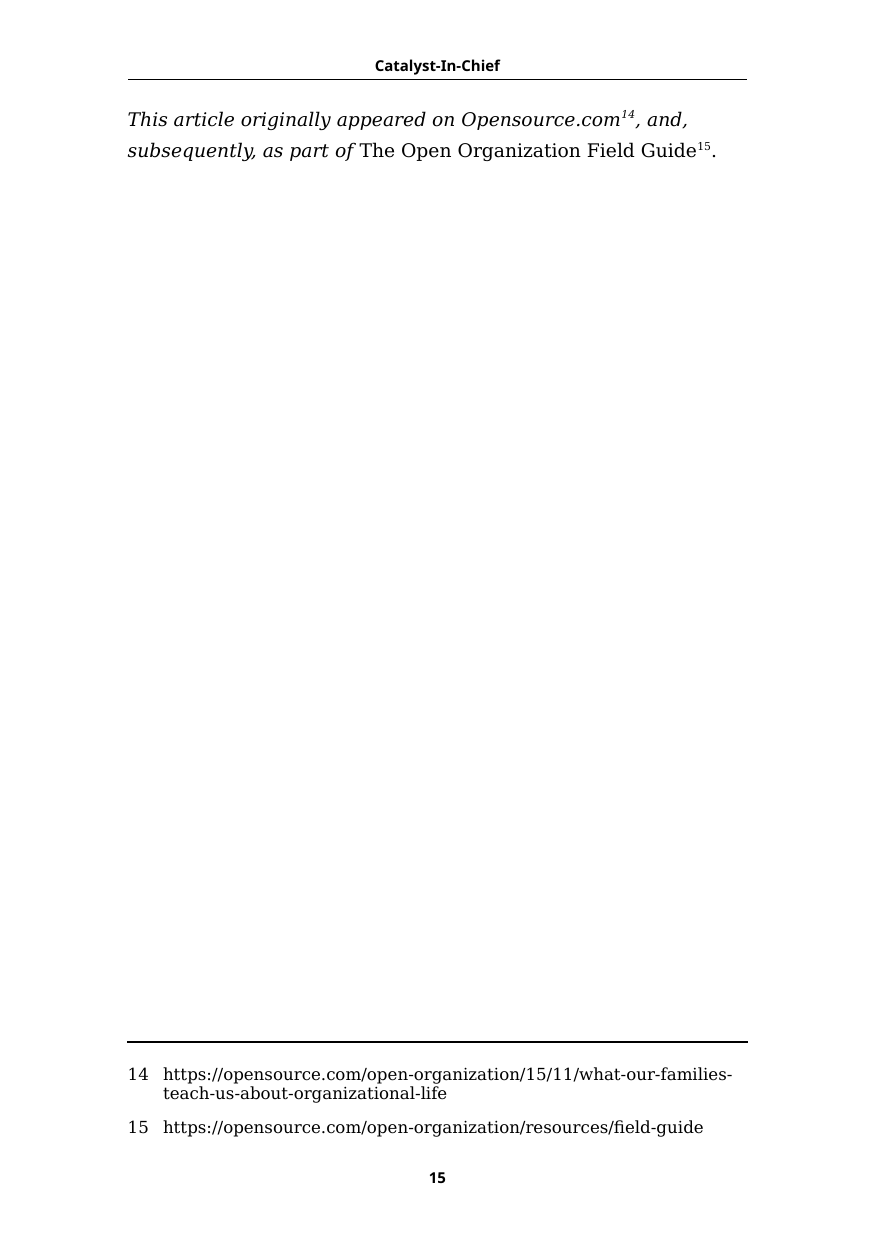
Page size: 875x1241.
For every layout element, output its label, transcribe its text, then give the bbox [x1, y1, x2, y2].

text https://opensource.com/open-organization/15/11/what-our-families-teach-us-about-organizational-life [127, 1064, 747, 1103]
text https://opensource.com/open-organization/resources/field-guide [127, 1118, 747, 1138]
text This article originally appeared on Opensource.com, and, subsequently, as part of The Open Organization Field Guide. [127, 109, 747, 162]
